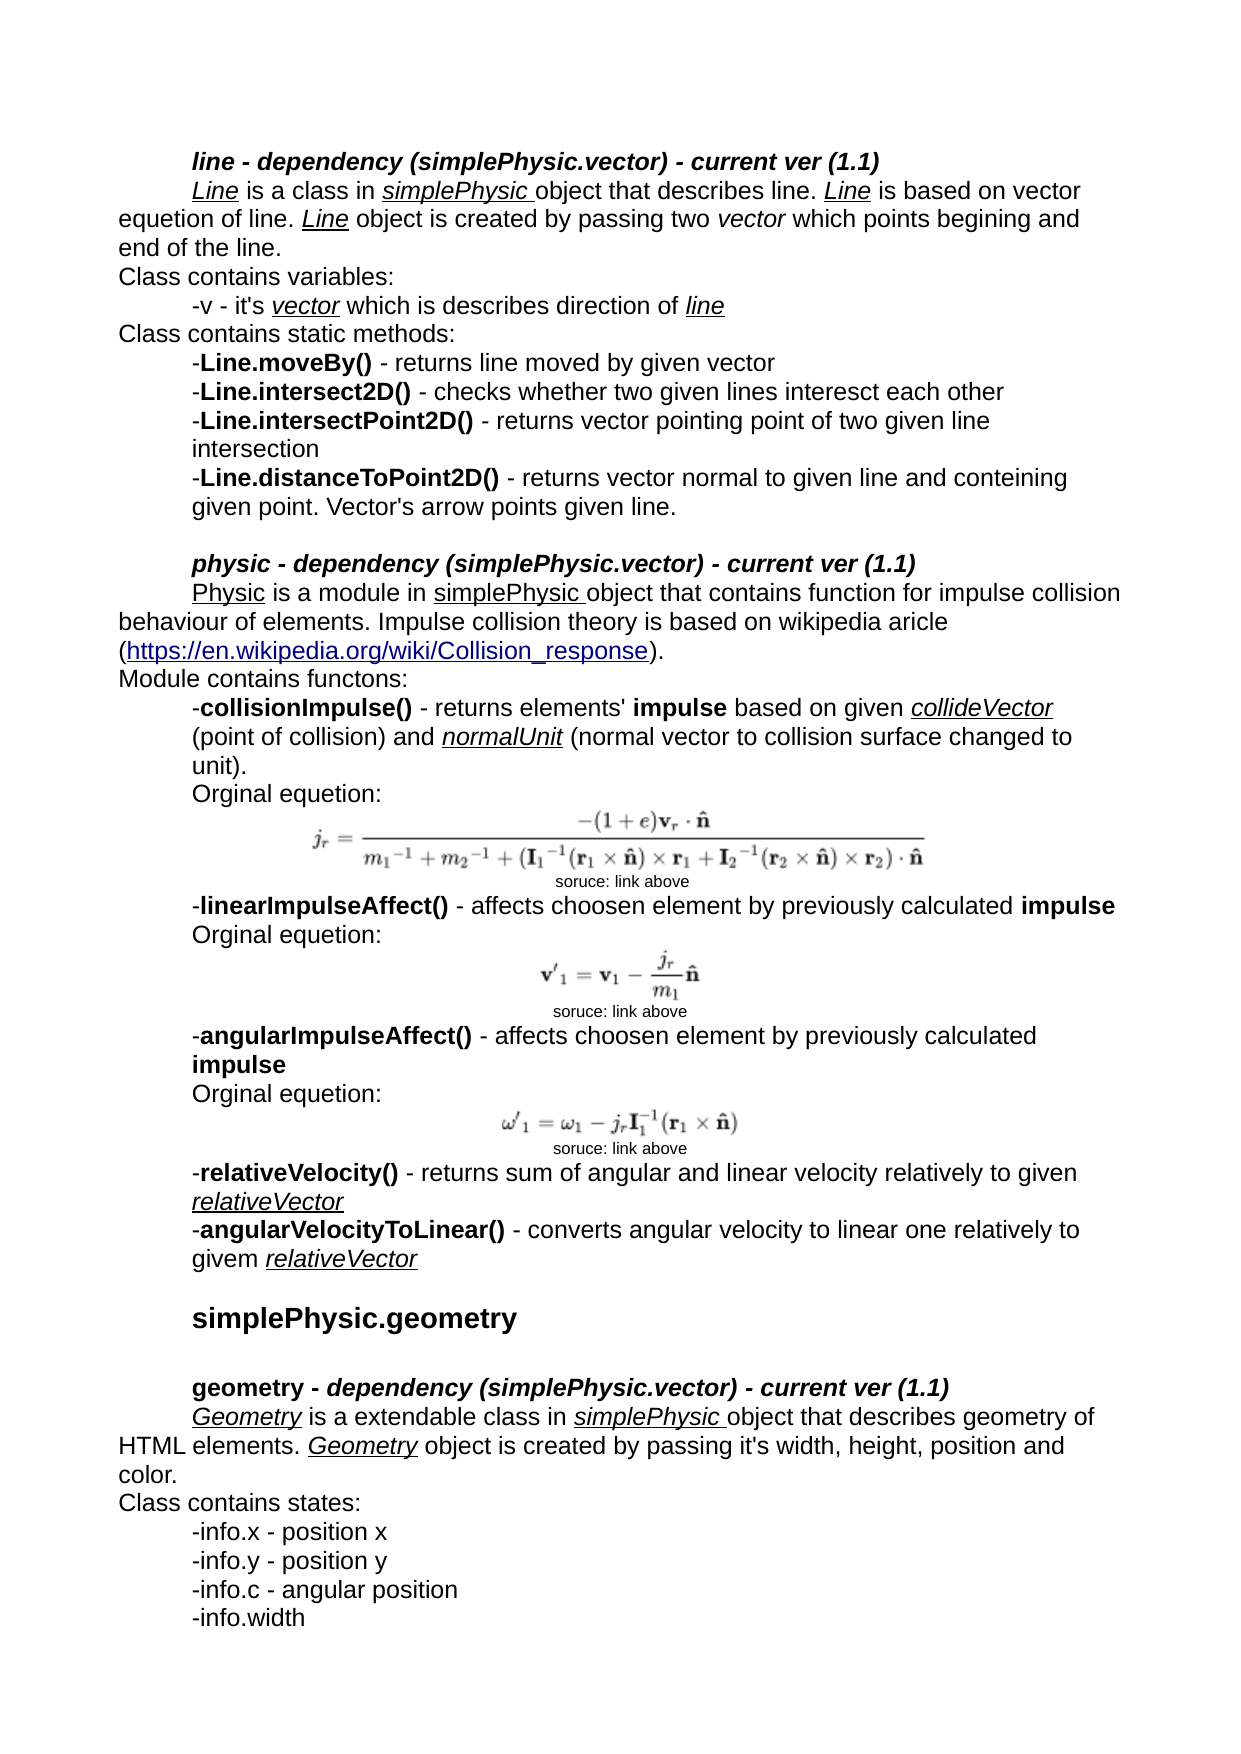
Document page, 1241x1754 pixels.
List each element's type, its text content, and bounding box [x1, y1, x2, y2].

text Module contains functons: [118, 664, 1122, 693]
text -angularImpulseAffect() - affects choosen element by previously calculated impulse [118, 1021, 1122, 1079]
text Orginal equetion: [118, 779, 1122, 808]
text -Line.distanceToPoint2D() - returns vector normal to given line and conteining given point. Vector's arrow points given line. [118, 463, 1122, 521]
text Orginal equetion: [118, 920, 1122, 949]
text -info.c - angular position [118, 1575, 1122, 1603]
text Line is a class in simplePhysic object that describes line. Line is based on vector equetion of line. Line object is created by passing two vector which points begining and end of the line. [118, 176, 1122, 262]
text -info.x - position x [118, 1517, 1122, 1546]
text -Line.intersectPoint2D() - returns vector pointing point of two given line intersection [118, 406, 1122, 463]
text Class contains static methods: [118, 319, 1122, 348]
text -linearImpulseAffect() - affects choosen element by previously calculated impulse [118, 891, 1122, 920]
text Class contains states: [118, 1488, 1122, 1517]
text -collisionImpulse() - returns elements' impulse based on given collideVector (point of collision) and normalUnit (normal vector to collision surface changed to unit). [118, 693, 1122, 779]
picture [312, 808, 928, 873]
text geometry - dependency (simplePhysic.vector) - current ver (1.1) [118, 1369, 1122, 1402]
text Orginal equetion: [118, 1079, 1122, 1107]
text soruce: link above [118, 808, 1122, 891]
text soruce: link above [118, 1107, 1122, 1158]
text -info.y - position y [118, 1546, 1122, 1575]
text -Line.moveBy() - returns line moved by given vector [118, 348, 1122, 377]
text line - dependency (simplePhysic.vector) - current ver (1.1) [118, 147, 1122, 176]
picture [540, 948, 700, 1002]
text -relativeVelocity() - returns sum of angular and linear velocity relatively to given relativeVector [118, 1158, 1122, 1215]
text Physic is a module in simplePhysic object that contains function for impulse collision behaviour of elements. Impulse collision theory is based on wikipedia aricle (https://en.wikipedia.org/wiki/Collision_response). [118, 578, 1122, 664]
text simplePhysic.geometry [118, 1302, 1122, 1335]
text physic - dependency (simplePhysic.vector) - current ver (1.1) [118, 549, 1122, 578]
text -v - it's vector which is describes direction of line [118, 291, 1122, 319]
text -info.width [118, 1603, 1122, 1632]
text -Line.intersect2D() - checks whether two given lines interesct each other [118, 377, 1122, 406]
text Geometry is a extendable class in simplePhysic object that describes geometry of HTML elements. Geometry object is created by passing it's width, height, position and color. [118, 1402, 1122, 1488]
text Class contains variables: [118, 262, 1122, 291]
picture [502, 1107, 738, 1139]
text soruce: link above [118, 949, 1122, 1021]
text -angularVelocityToLinear() - converts angular velocity to linear one relatively to givem relativeVector [118, 1215, 1122, 1273]
